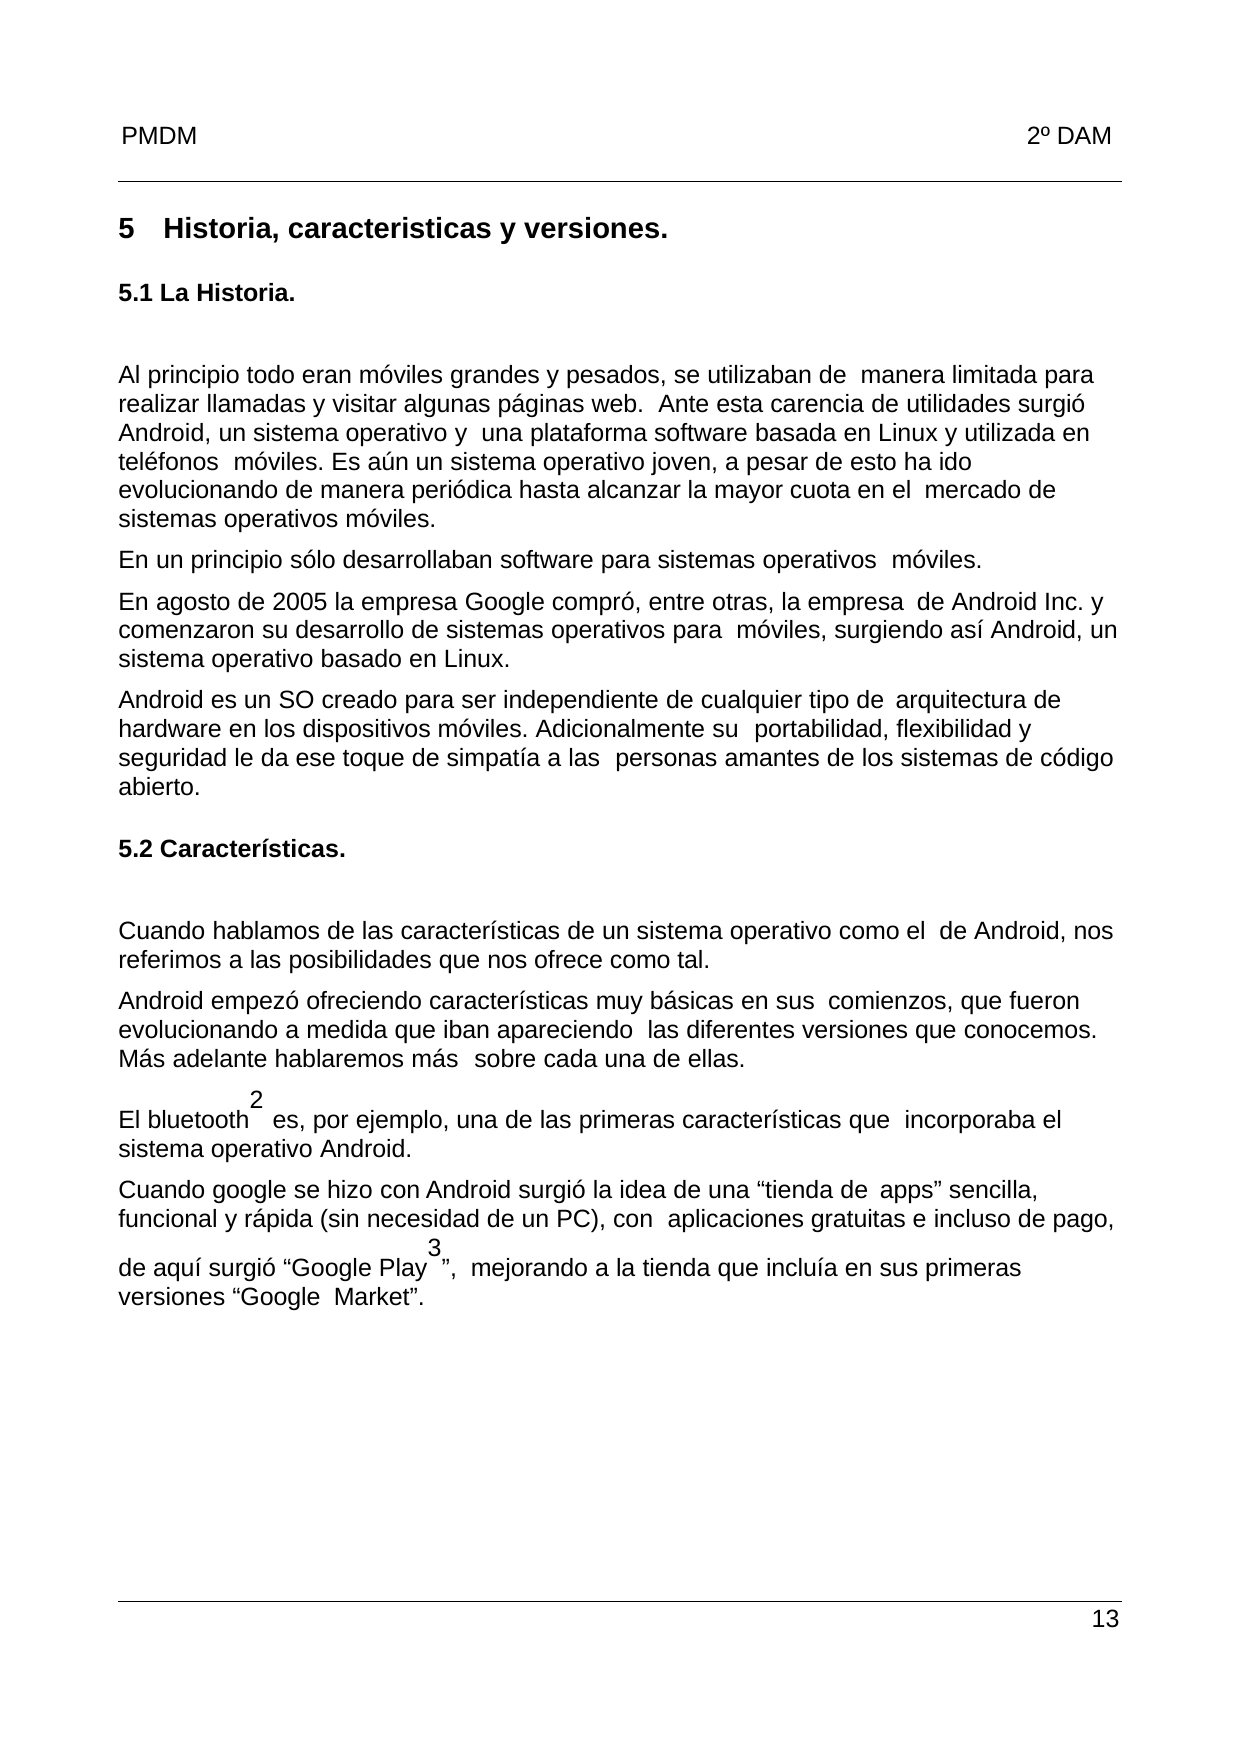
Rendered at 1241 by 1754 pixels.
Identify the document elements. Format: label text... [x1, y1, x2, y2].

text El bluetooth2 es, por ejemplo, una de las primeras características que incorporaba el sistema operativo Android. [118, 1085, 1122, 1163]
subtitle 5.2 Características. [118, 834, 1122, 862]
subtitle Historia, caracteristicas y versiones. [118, 211, 1122, 244]
text Cuando google se hizo con Android surgió la idea de una “tienda de apps” sencilla, funcional y rápida (sin necesidad de un PC), con aplicaciones gratuitas e incluso de pago, de aquí surgió “Google Play3”, mejorando a la tienda que incluía en sus primeras versiones “Google Market”. [118, 1175, 1122, 1311]
text En agosto de 2005 la empresa Google compró, entre otras, la empresa de Android Inc. y comenzaron su desarrollo de sistemas operativos para móviles, surgiendo así Android, un sistema operativo basado en Linux. [118, 587, 1122, 673]
text Cuando hablamos de las características de un sistema operativo como el de Android, nos referimos a las posibilidades que nos ofrece como tal. [118, 916, 1122, 974]
text Android es un SO creado para ser independiente de cualquier tipo de arquitectura de hardware en los dispositivos móviles. Adicionalmente su portabilidad, flexibilidad y seguridad le da ese toque de simpatía a las personas amantes de los sistemas de código abierto. [118, 685, 1122, 800]
subtitle 5.1 La Historia. [118, 278, 1122, 307]
text En un principio sólo desarrollaban software para sistemas operativos móviles. [118, 545, 1122, 574]
text Android empezó ofreciendo características muy básicas en sus comienzos, que fueron evolucionando a medida que iban apareciendo las diferentes versiones que conocemos. Más adelante hablaremos más sobre cada una de ellas. [118, 986, 1122, 1072]
text Al principio todo eran móviles grandes y pesados, se utilizaban de manera limitada para realizar llamadas y visitar algunas páginas web. Ante esta carencia de utilidades surgió Android, un sistema operativo y una plataforma software basada en Linux y utilizada en teléfonos móviles. Es aún un sistema operativo joven, a pesar de esto ha ido evolucionando de manera periódica hasta alcanzar la mayor cuota en el mercado de sistemas operativos móviles. [118, 360, 1122, 533]
